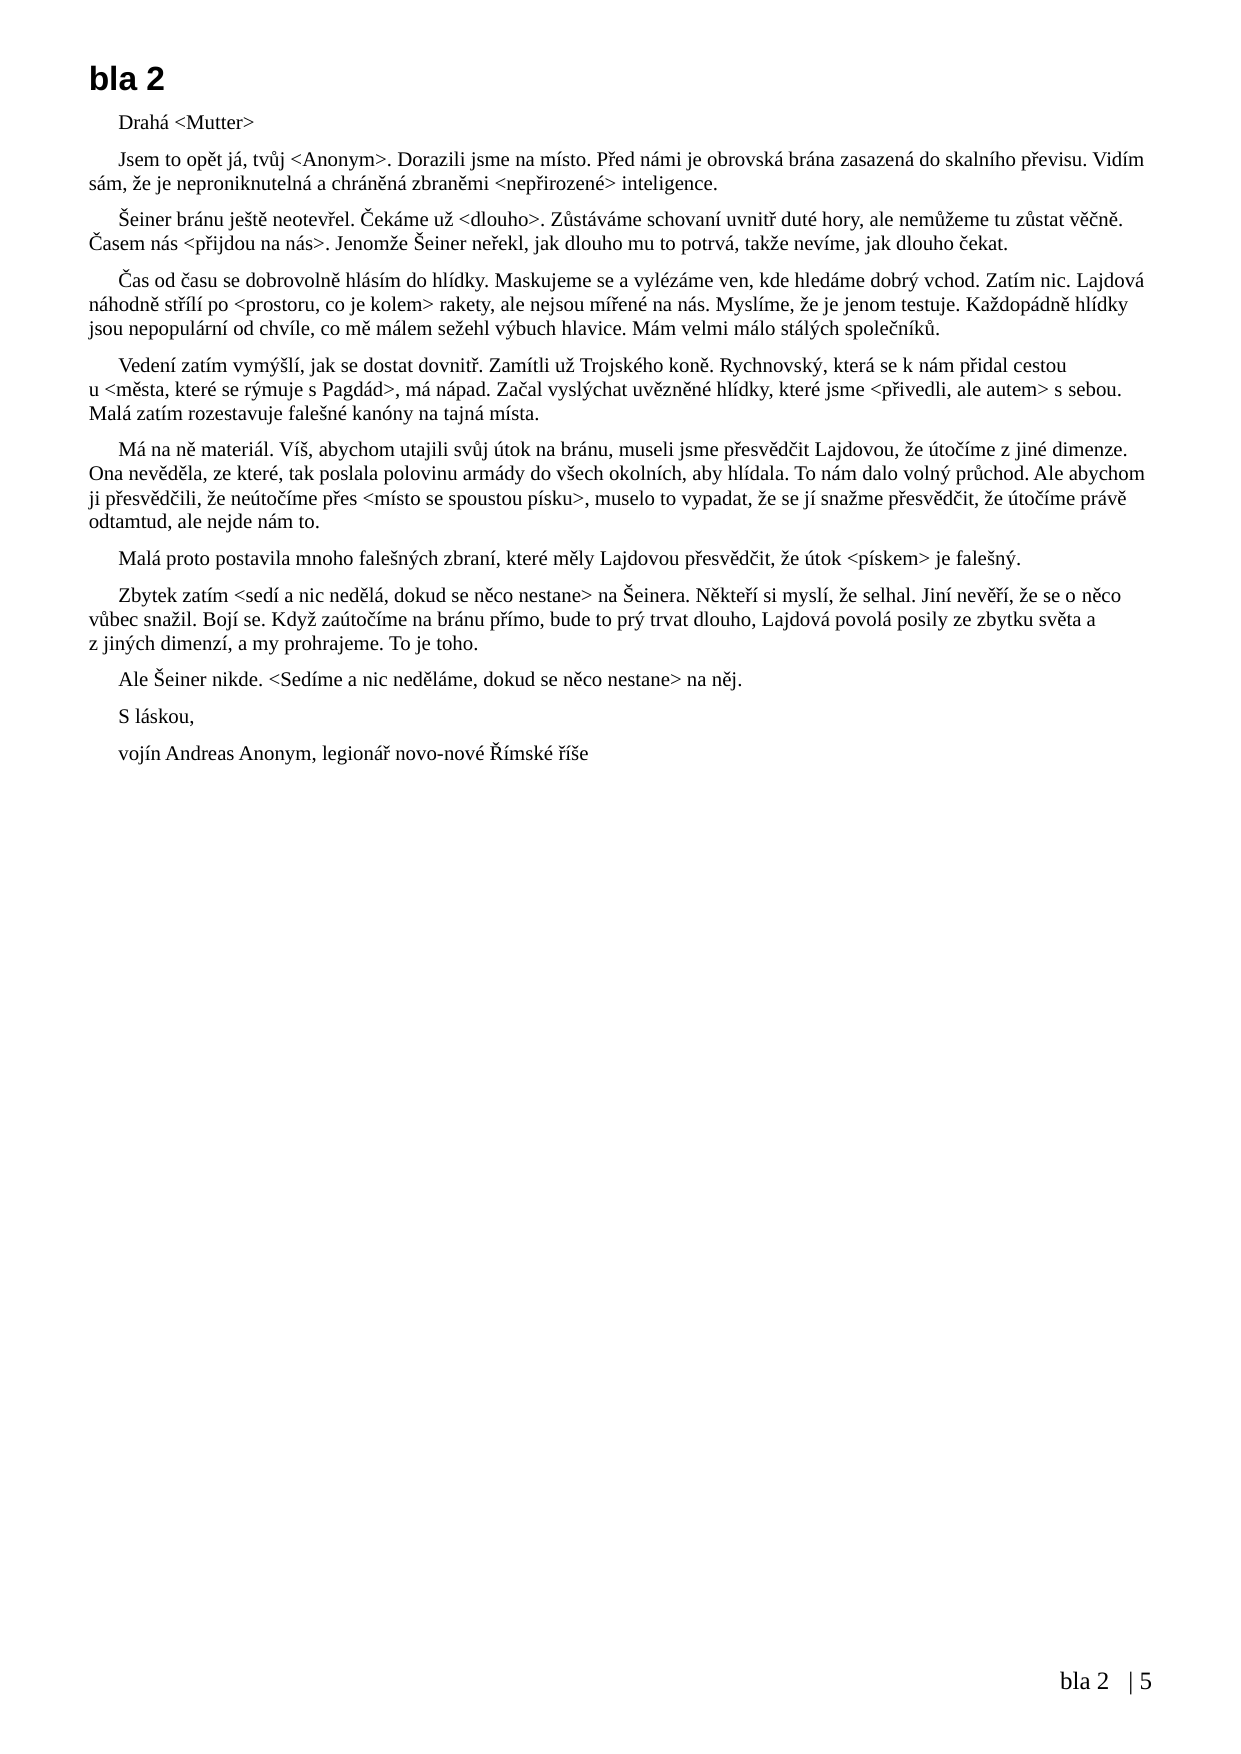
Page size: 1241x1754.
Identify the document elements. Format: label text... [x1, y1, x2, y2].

text Malá proto postavila mnoho falešných zbraní, které měly Lajdovou přesvědčit, že útok <pískem> je falešný. [88, 546, 1152, 570]
text Drahá <Mutter> [88, 110, 1152, 134]
text Čas od času se dobrovolně hlásím do hlídky. Maskujeme se a vylézáme ven, kde hledáme dobrý vchod. Zatím nic. Lajdová náhodně střílí po <prostoru, co je kolem> rakety, ale nejsou mířené na nás. Myslíme, že je jenom testuje. Každopádně hlídky jsou nepopulární od chvíle, co mě málem sežehl výbuch hlavice. Mám velmi málo stálých společníků. [88, 268, 1152, 340]
text Zbytek zatím <sedí a nic nedělá, dokud se něco nestane> na Šeinera. Někteří si myslí, že selhal. Jiní nevěří, že se o něco vůbec snažil. Bojí se. Když zaútočíme na bránu přímo, bude to prý trvat dlouho, Lajdová povolá posily ze zbytku světa a z jiných dimenzí, a my prohrajeme. To je toho. [88, 583, 1152, 655]
text S láskou, [88, 704, 1152, 728]
text vojín Andreas Anonym, legionář novo-nové Římské říše [88, 740, 1152, 764]
text Ale Šeiner nikde. <Sedíme a nic neděláme, dokud se něco nestane> na něj. [88, 667, 1152, 691]
text Šeiner bránu ještě neotevřel. Čekáme už <dlouho>. Zůstáváme schovaní uvnitř duté hory, ale nemůžeme tu zůstat věčně. Časem nás <přijdou na nás>. Jenomže Šeiner neřekl, jak dlouho mu to potrvá, takže nevíme, jak dlouho čekat. [88, 207, 1152, 255]
text Má na ně materiál. Víš, abychom utajili svůj útok na bránu, museli jsme přesvědčit Lajdovou, že útočíme z jiné dimenze. Ona nevěděla, ze které, tak poslala polovinu armády do všech okolních, aby hlídala. To nám dalo volný průchod. Ale abychom ji přesvědčili, že neútočíme přes <místo se spoustou písku>, muselo to vypadat, že se jí snažme přesvědčit, že útočíme právě odtamtud, ale nejde nám to. [88, 437, 1152, 533]
subtitle bla 2 [88, 59, 1152, 98]
text Jsem to opět já, tvůj <Anonym>. Dorazili jsme na místo. Před námi je obrovská brána zasazená do skalního převisu. Vidím sám, že je neproniknutelná a chráněná zbraněmi <nepřirozené> inteligence. [88, 147, 1152, 195]
text Vedení zatím vymýšlí, jak se dostat dovnitř. Zamítli už Trojského koně. Rychnovský, která se k nám přidal cestou u <města, které se rýmuje s Pagdád>, má nápad. Začal vyslýchat uvězněné hlídky, které jsme <přivedli, ale autem> s sebou. Malá zatím rozestavuje falešné kanóny na tajná místa. [88, 353, 1152, 425]
